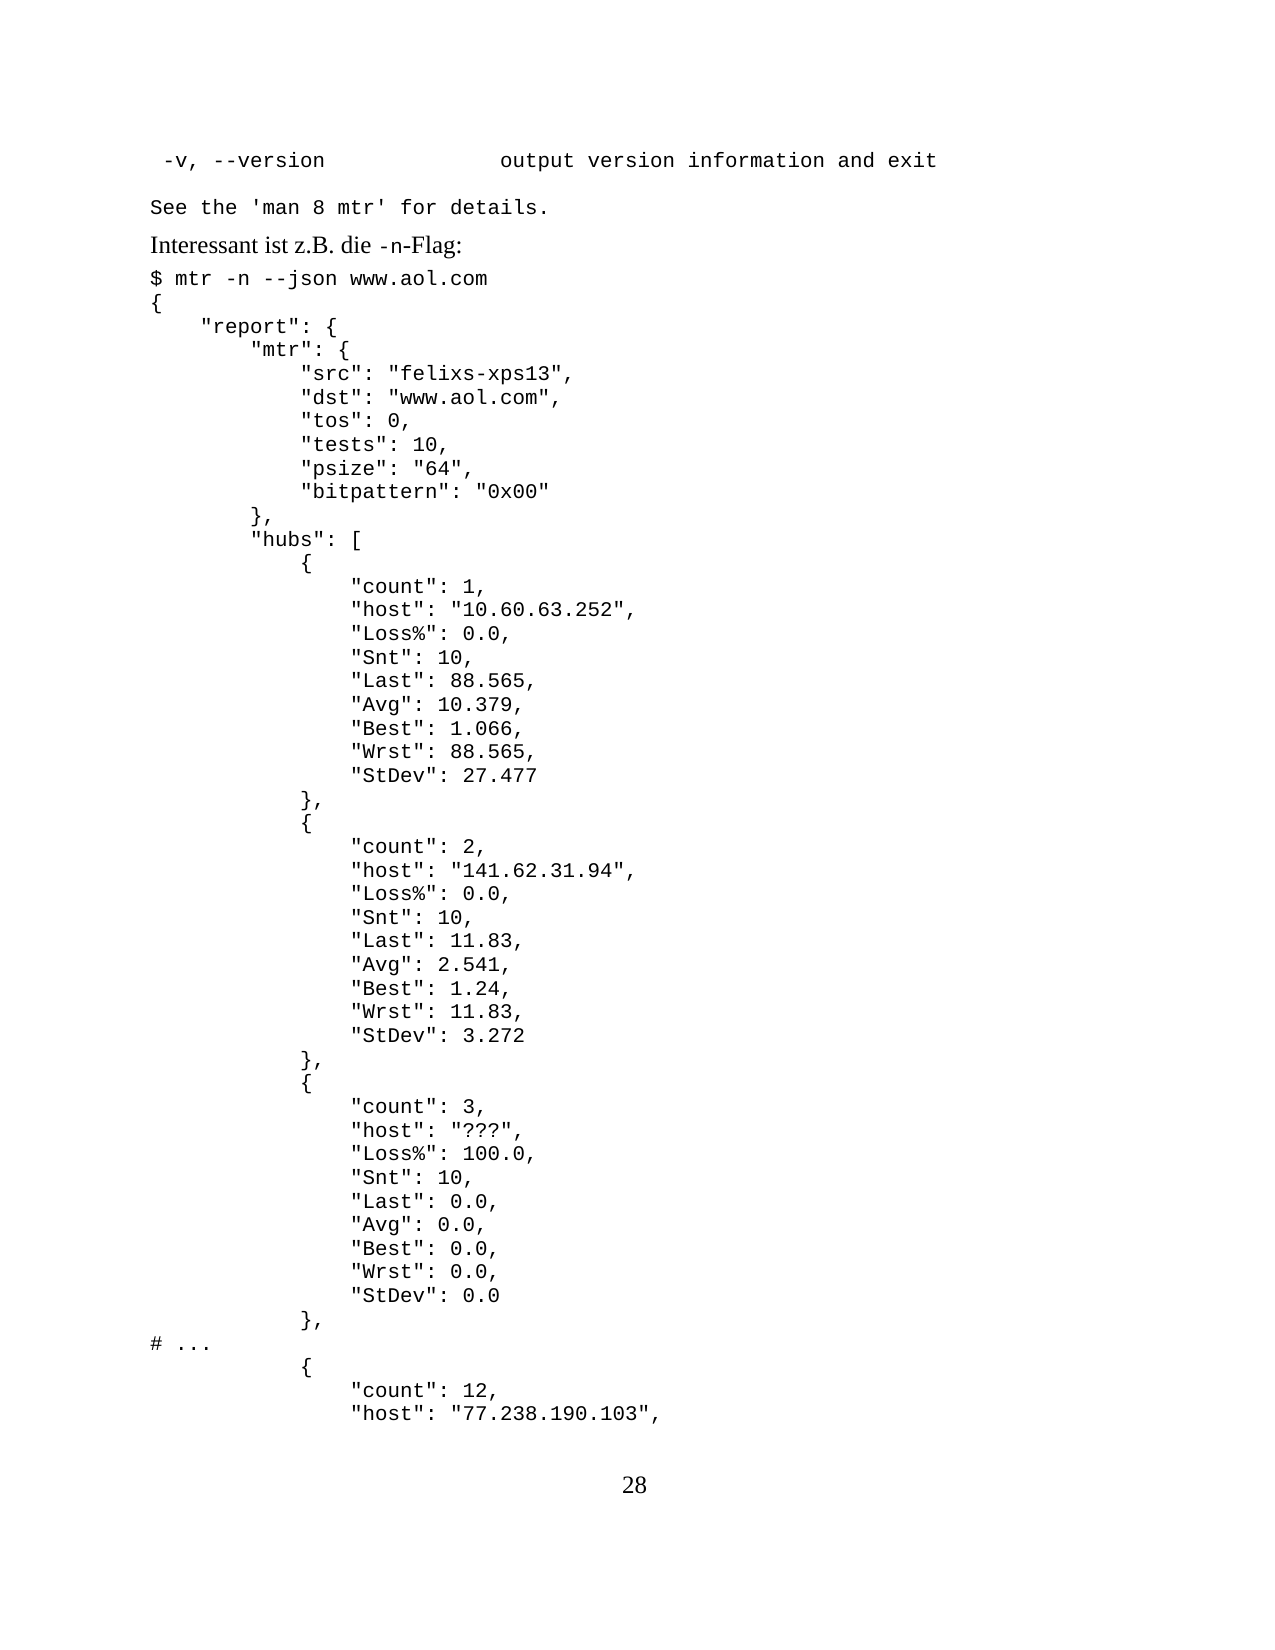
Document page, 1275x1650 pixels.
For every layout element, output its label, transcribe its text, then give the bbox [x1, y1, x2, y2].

text "host": "141.62.31.94", [150, 859, 1125, 883]
text "report": { [150, 316, 1125, 339]
text }, [150, 1309, 1125, 1332]
text "Snt": 10, [150, 1167, 1125, 1191]
text Interessant ist z.B. die -n-Flag: [150, 230, 1125, 259]
text "host": "10.60.63.252", [150, 599, 1125, 623]
text "hubs": [ [150, 528, 1125, 552]
text "StDev": 3.272 [150, 1025, 1125, 1049]
text }, [150, 789, 1125, 812]
text "count": 12, [150, 1380, 1125, 1403]
text { [150, 1072, 1125, 1096]
text "Wrst": 11.83, [150, 1001, 1125, 1025]
text "Wrst": 0.0, [150, 1262, 1125, 1285]
text "Loss%": 0.0, [150, 623, 1125, 647]
text { [150, 552, 1125, 576]
text "host": "77.238.190.103", [150, 1403, 1125, 1427]
text "Avg": 0.0, [150, 1214, 1125, 1238]
text $ mtr -n --json www.aol.com [150, 268, 1125, 292]
text }, [150, 505, 1125, 528]
text "count": 3, [150, 1096, 1125, 1120]
text "Snt": 10, [150, 907, 1125, 931]
text "Best": 1.066, [150, 718, 1125, 741]
text "Last": 11.83, [150, 931, 1125, 954]
text "tos": 0, [150, 410, 1125, 434]
text "Wrst": 88.565, [150, 741, 1125, 765]
text "mtr": { [150, 339, 1125, 363]
text # ... [150, 1332, 1125, 1356]
text "StDev": 27.477 [150, 765, 1125, 789]
text }, [150, 1049, 1125, 1072]
text -v, --version output version information and exit [150, 150, 1125, 174]
text "bitpattern": "0x00" [150, 481, 1125, 505]
text "Loss%": 0.0, [150, 883, 1125, 907]
text "dst": "www.aol.com", [150, 387, 1125, 410]
text { [150, 292, 1125, 316]
text "src": "felixs-xps13", [150, 363, 1125, 387]
text See the 'man 8 mtr' for details. [150, 197, 1125, 221]
text "Best": 0.0, [150, 1238, 1125, 1262]
text "StDev": 0.0 [150, 1285, 1125, 1309]
text "Last": 88.565, [150, 670, 1125, 694]
text "Loss%": 100.0, [150, 1143, 1125, 1167]
text "tests": 10, [150, 434, 1125, 458]
text "count": 2, [150, 836, 1125, 859]
text { [150, 1356, 1125, 1380]
text "Avg": 2.541, [150, 954, 1125, 978]
text "count": 1, [150, 576, 1125, 599]
text "Avg": 10.379, [150, 694, 1125, 718]
text "host": "???", [150, 1120, 1125, 1143]
text "Last": 0.0, [150, 1191, 1125, 1214]
text "Best": 1.24, [150, 978, 1125, 1001]
text "psize": "64", [150, 458, 1125, 481]
text "Snt": 10, [150, 647, 1125, 670]
text { [150, 812, 1125, 836]
